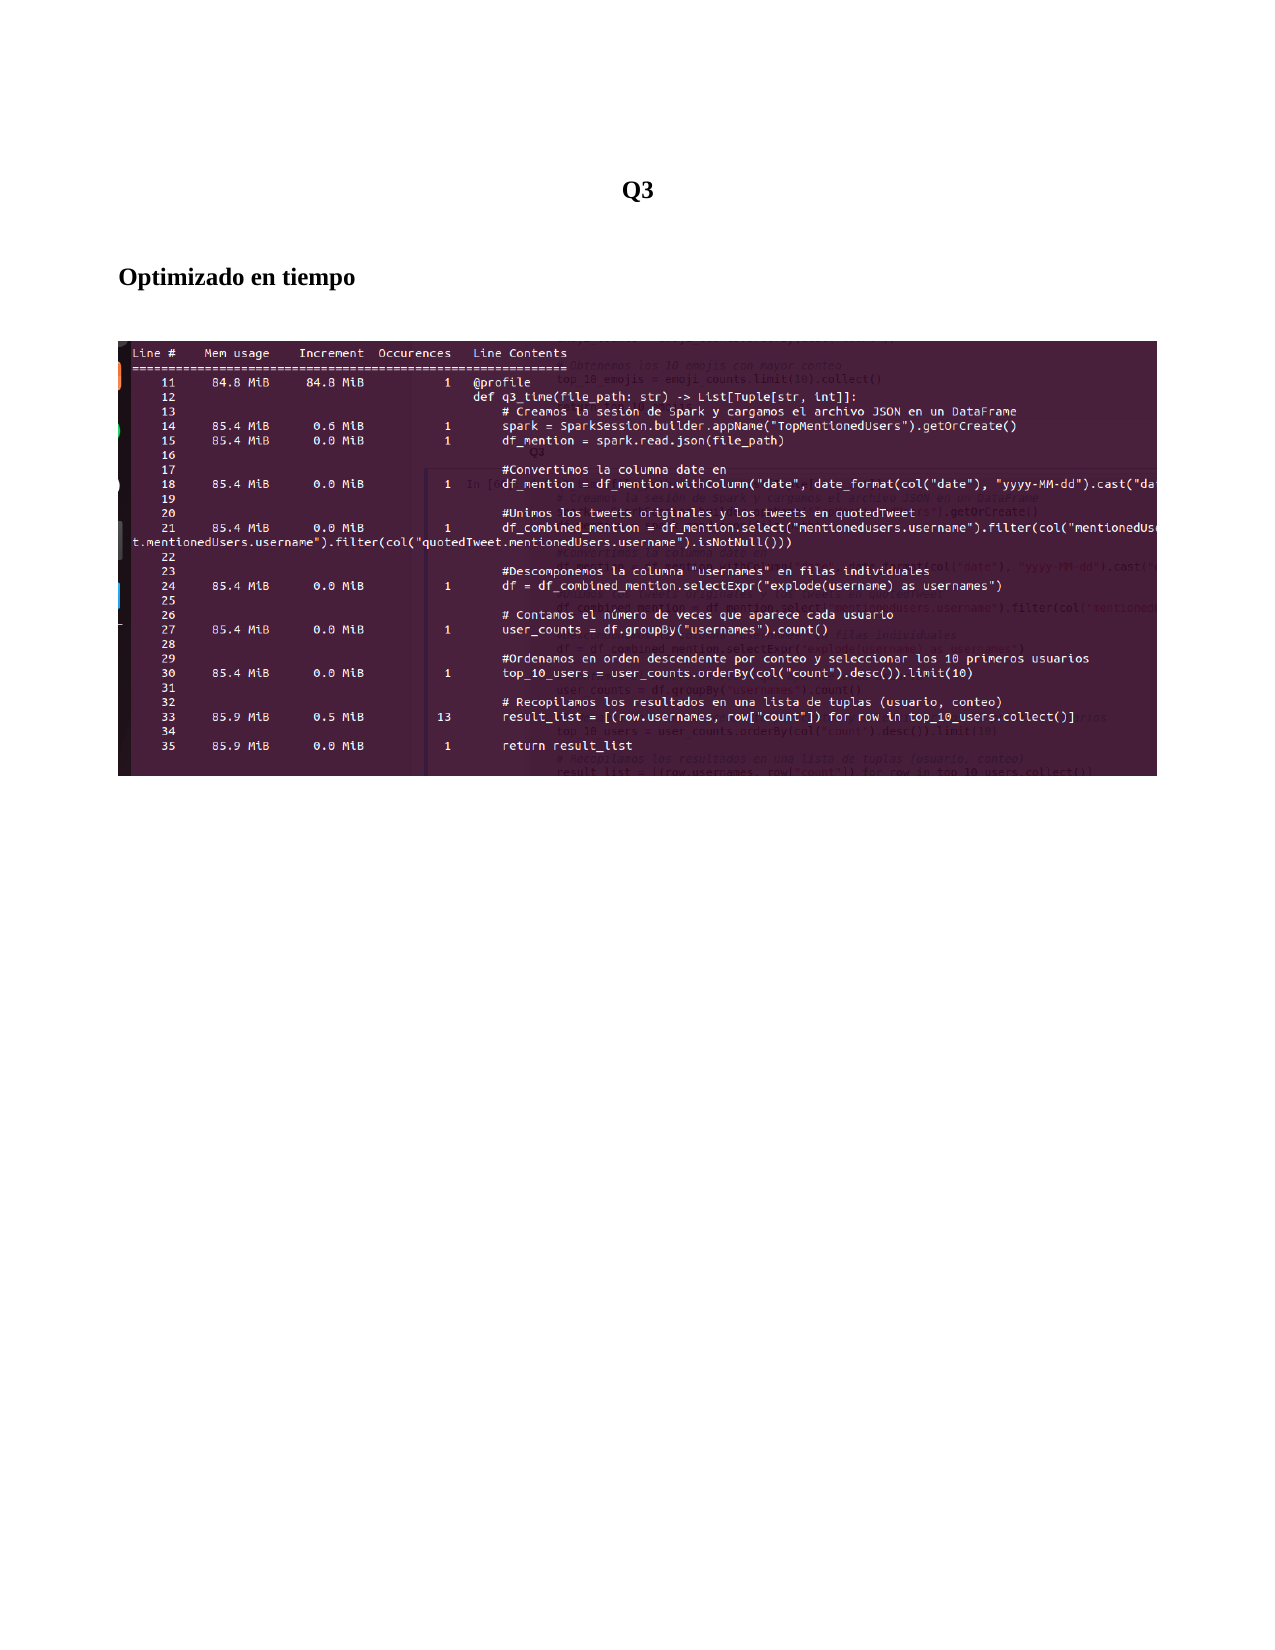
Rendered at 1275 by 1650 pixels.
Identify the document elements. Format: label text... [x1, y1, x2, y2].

text Q3 [118, 176, 1157, 204]
picture [118, 341, 1157, 776]
text Optimizado en tiempo [118, 262, 1157, 291]
